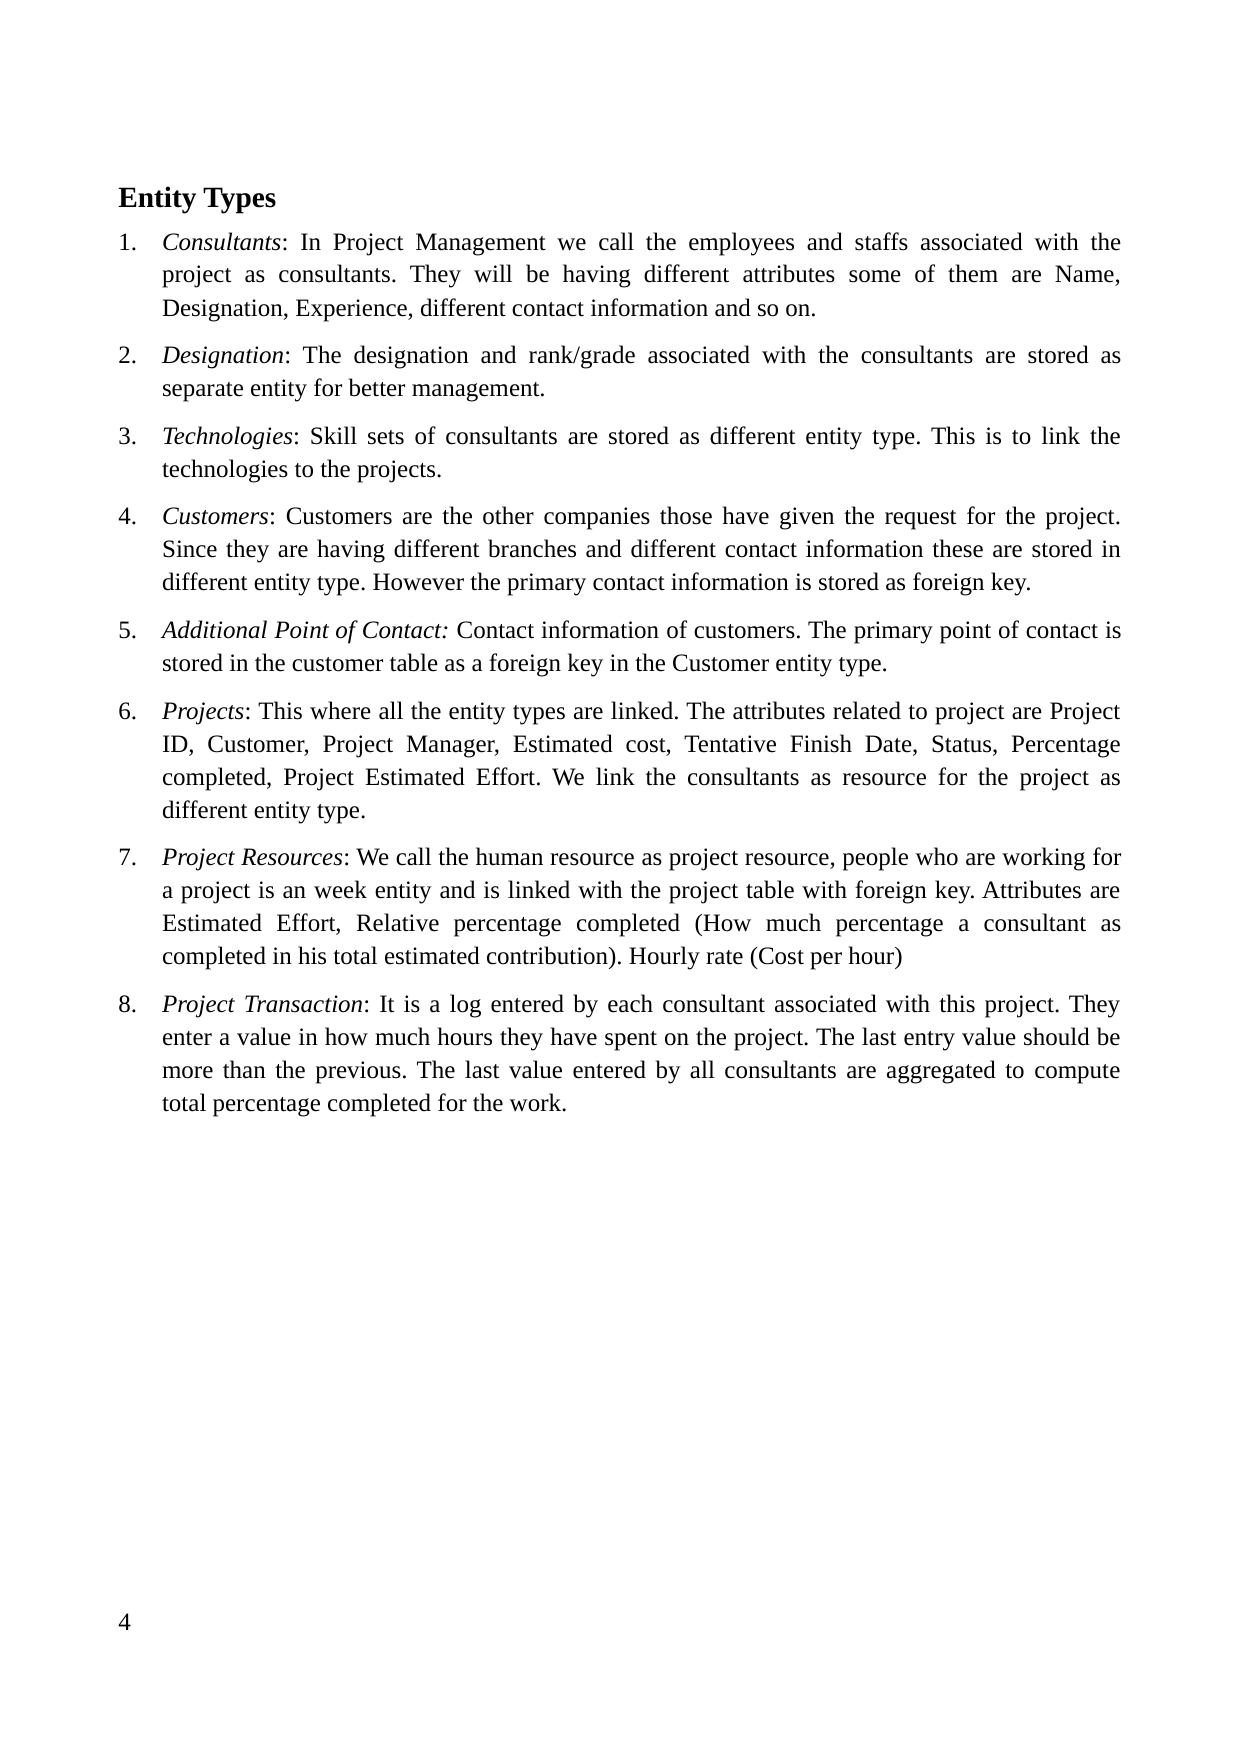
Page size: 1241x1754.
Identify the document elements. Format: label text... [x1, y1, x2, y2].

list Technologies: Skill sets of consultants are stored as different entity type. This is to link the technologies to the projects. [118, 421, 1122, 483]
subtitle Entity Types [118, 180, 1122, 214]
list Project Resources: We call the human resource as project resource, people who are working for a project is an week entity and is linked with the project table with foreign key. Attributes are Estimated Effort, Relative percentage completed (How much percentage a consultant as completed in his total estimated contribution). Hourly rate (Cost per hour) [118, 842, 1122, 970]
list Additional Point of Contact: Contact information of customers. The primary point of contact is stored in the customer table as a foreign key in the Customer entity type. [118, 615, 1122, 677]
list Designation: The designation and rank/grade associated with the consultants are stored as separate entity for better management. [118, 340, 1122, 402]
list Customers: Customers are the other companies those have given the request for the project. Since they are having different branches and different contact information these are stored in different entity type. However the primary contact information is stored as foreign key. [118, 501, 1122, 596]
list Projects: This where all the entity types are linked. The attributes related to project are Project ID, Customer, Project Manager, Estimated cost, Tentative Finish Date, Status, Percentage completed, Project Estimated Effort. We link the consultants as resource for the project as different entity type. [118, 696, 1122, 823]
list Project Transaction: It is a log entered by each consultant associated with this project. They enter a value in how much hours they have spent on the project. The last entry value should be more than the previous. The last value entered by all consultants are aggregated to compute total percentage completed for the work. [118, 989, 1122, 1117]
list Consultants: In Project Management we call the employees and staffs associated with the project as consultants. They will be having different attributes some of them are Name, Designation, Experience, different contact information and so on. [118, 227, 1122, 321]
